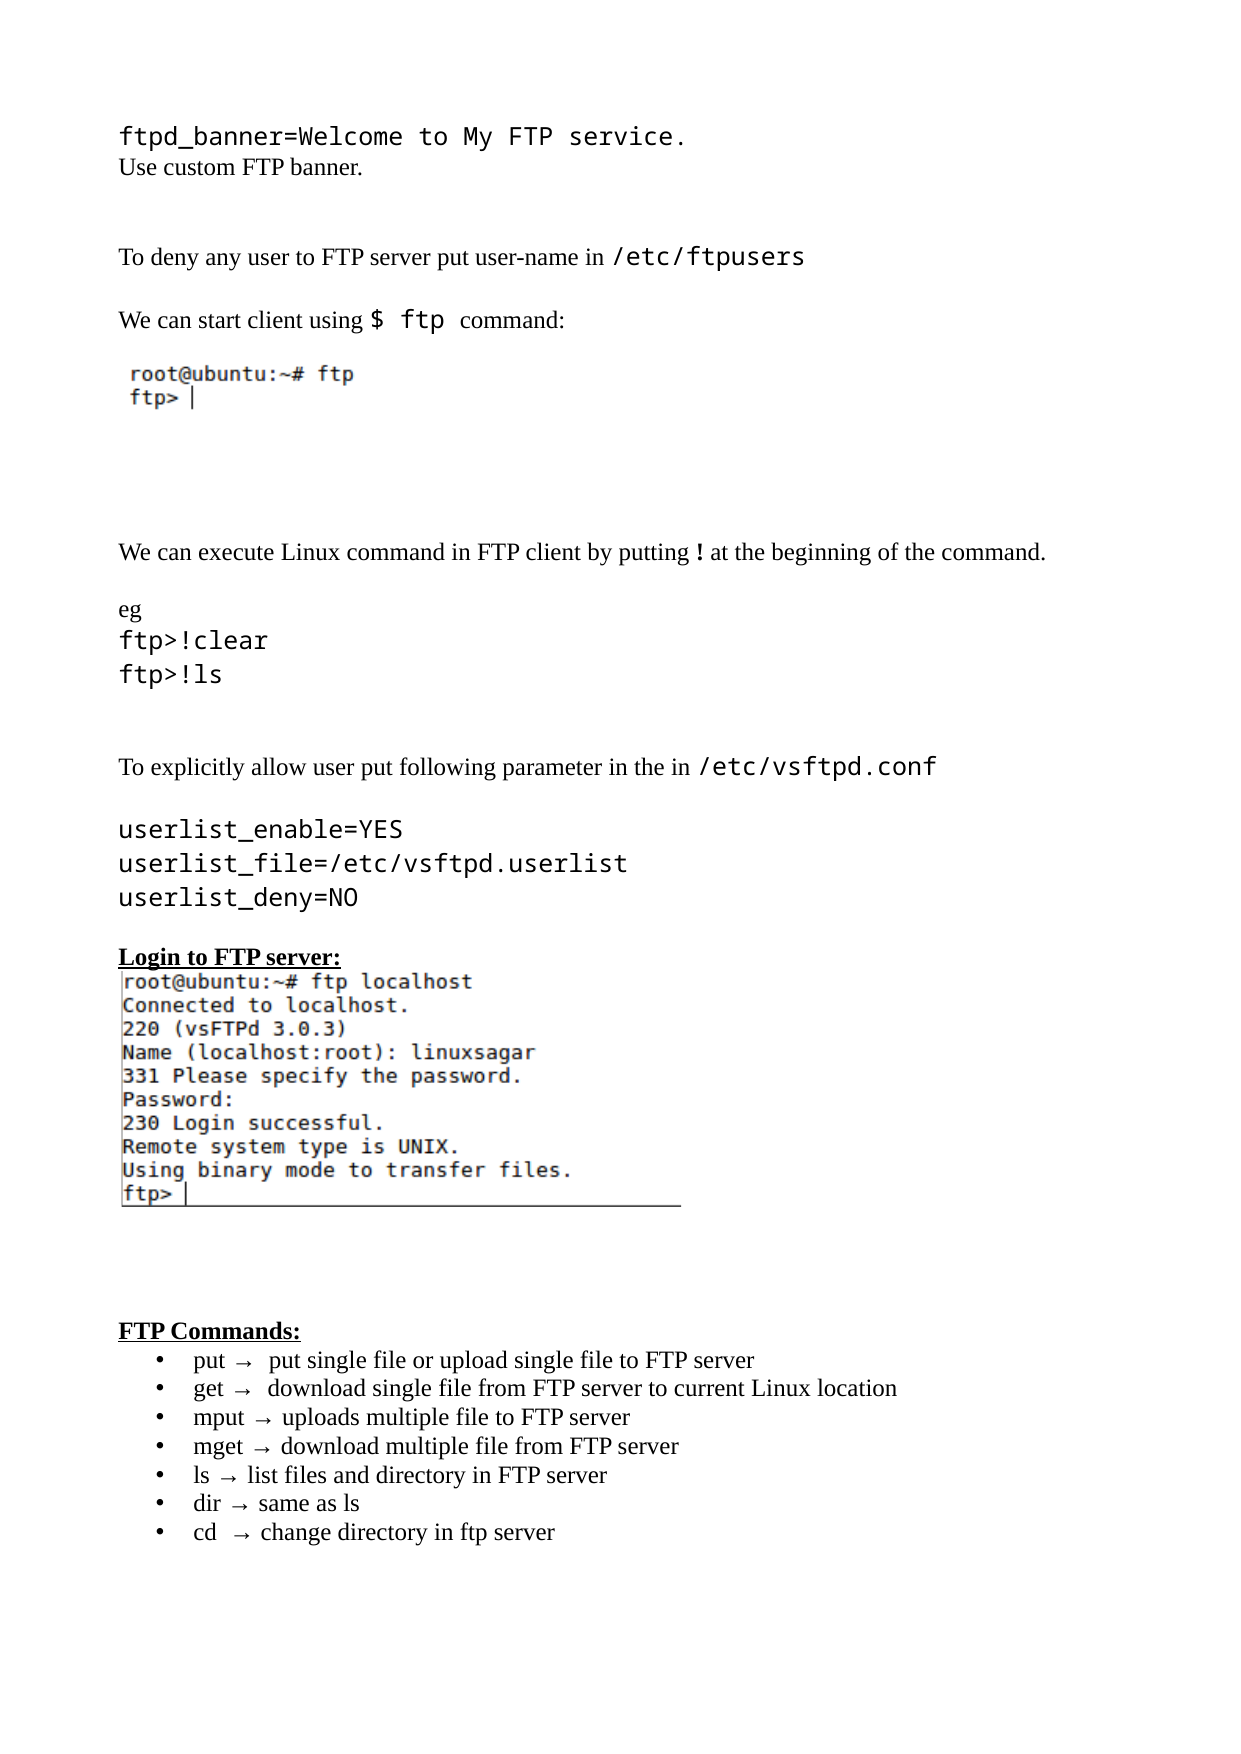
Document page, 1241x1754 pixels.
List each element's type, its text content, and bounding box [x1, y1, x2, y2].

list ftpd_banner=Welcome to My FTP service. [118, 118, 1122, 152]
list userlist_file=/etc/vsftpd.userlist [118, 845, 1122, 879]
list ftp>!clear [118, 623, 1122, 657]
list We can start client using $ ftp command: [118, 301, 1122, 335]
list ftp>!ls [118, 657, 1122, 691]
picture [129, 345, 447, 444]
list cd → change directory in ftp server [156, 1517, 1122, 1546]
list get → download single file from FTP server to current Linux location [156, 1373, 1122, 1402]
list We can execute Linux command in FTP client by putting ! at the beginning of the command. [118, 537, 1122, 565]
list mput → uploads multiple file to FTP server [156, 1402, 1122, 1431]
list userlist_enable=YES [118, 811, 1122, 845]
list To explicitly allow user put following parameter in the in /etc/vsftpd.conf [118, 748, 1122, 782]
list eg [118, 594, 1122, 623]
picture [121, 971, 682, 1207]
list ls → list files and directory in FTP server [156, 1460, 1122, 1488]
list dir → same as ls [156, 1488, 1122, 1517]
list userlist_deny=NO [118, 879, 1122, 913]
list FTP Commands: [118, 1316, 1122, 1345]
list mget → download multiple file from FTP server [156, 1431, 1122, 1460]
list Login to FTP server: [118, 942, 1122, 971]
list Use custom FTP banner. [118, 152, 1122, 181]
list put → put single file or upload single file to FTP server [156, 1345, 1122, 1373]
list To deny any user to FTP server put user-name in /etc/ftpusers [118, 238, 1122, 272]
